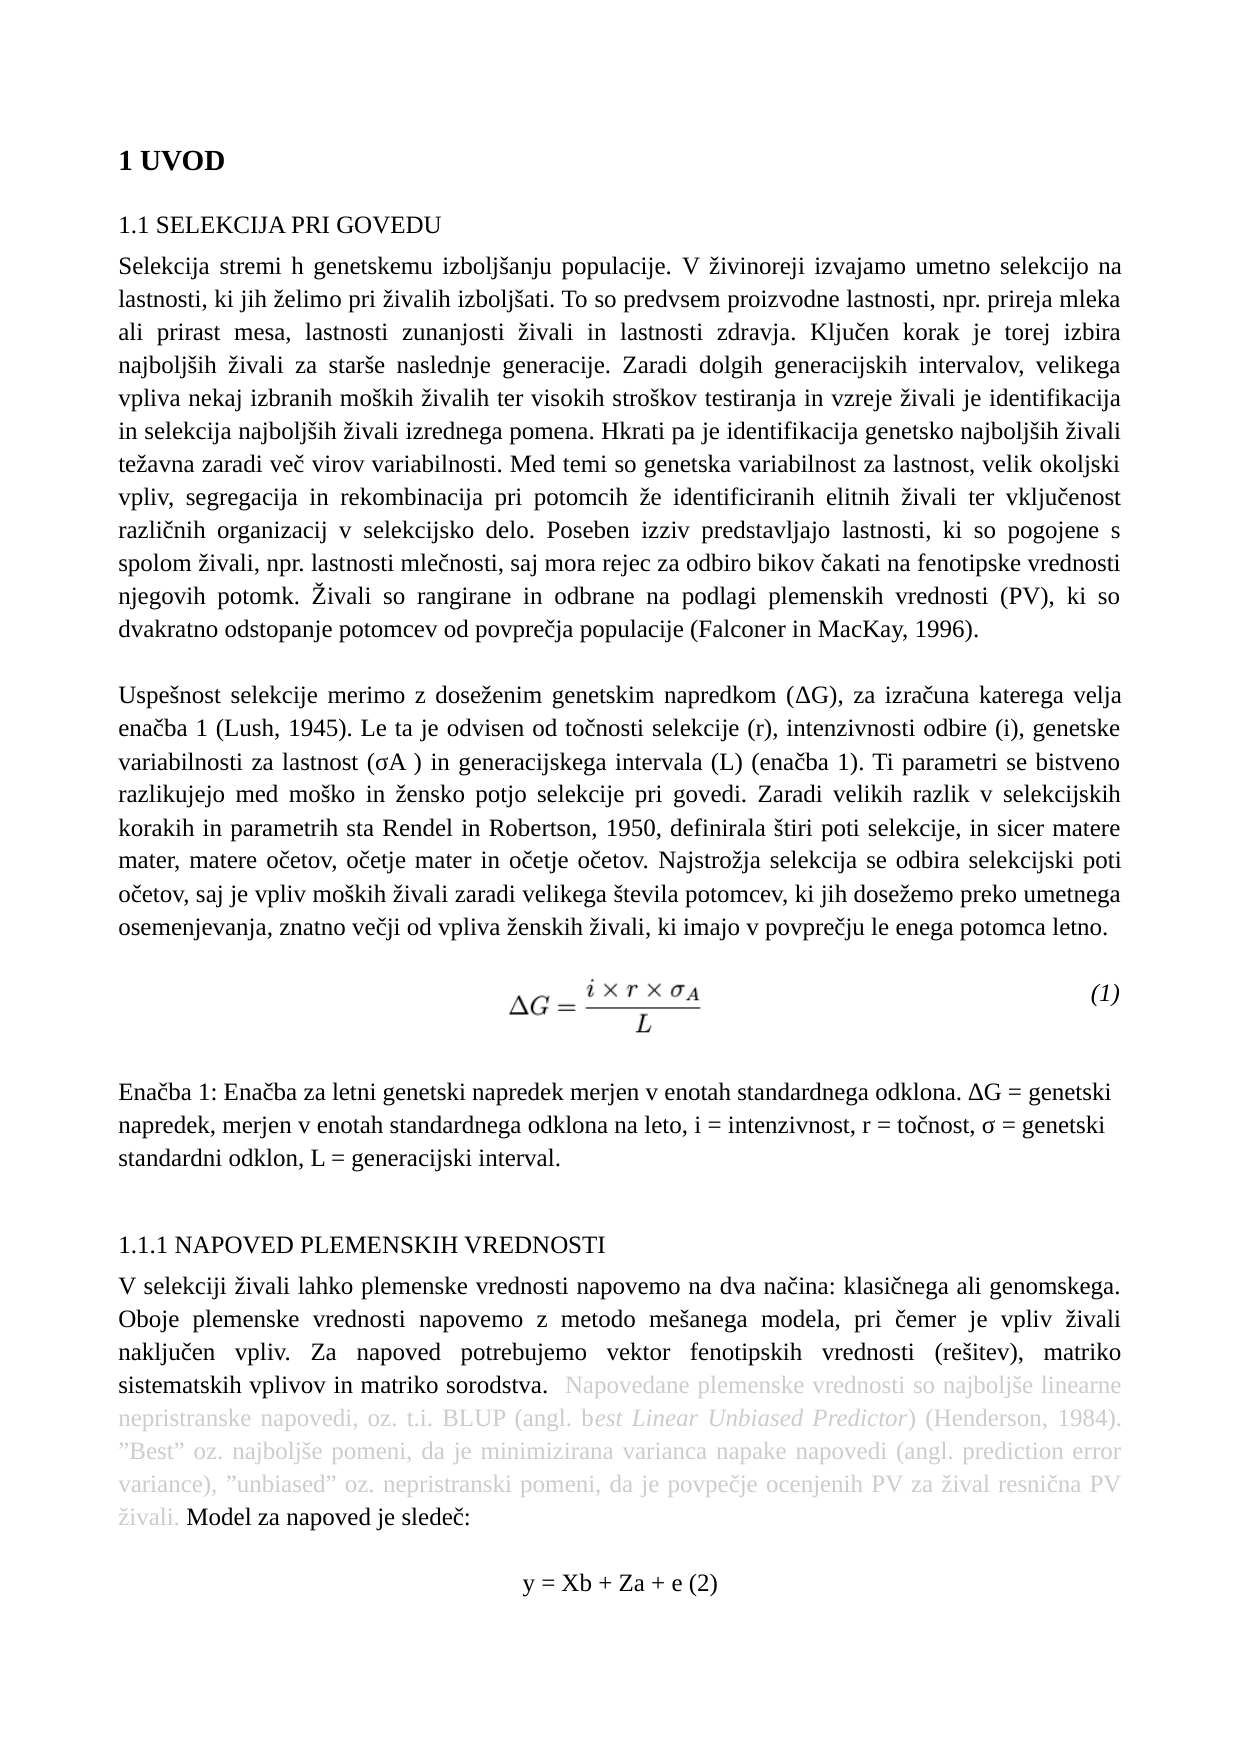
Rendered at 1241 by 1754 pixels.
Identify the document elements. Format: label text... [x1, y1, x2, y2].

text [118, 978, 499, 1006]
text standardni odklon, L = generacijski interval. [118, 1143, 1122, 1172]
text napredek, merjen v enotah standardnega odklona na leto, i = intenzivnost, r = točnost, σ = genetski [118, 1110, 1122, 1138]
text Selekcija stremi h genetskemu izboljšanju populacije. V živinoreji izvajamo umetno selekcijo na lastnosti, ki jih želimo pri živalih izboljšati. To so predvsem proizvodne lastnosti, npr. prireja mleka ali prirast mesa, lastnosti zunanjosti živali in lastnosti zdravja. Ključen korak je torej izbira najboljših živali za starše naslednje generacije. Zaradi dolgih generacijskih intervalov, velikega vpliva nekaj izbranih moških živalih ter visokih stroškov testiranja in vzreje živali je identifikacija in selekcija najboljših živali izrednega pomena. Hkrati pa je identifikacija genetsko najboljših živali težavna zaradi več virov variabilnosti. Med temi so genetska variabilnost za lastnost, velik okoljski vpliv, segregacija in rekombinacija pri potomcih že identificiranih elitnih živali ter vključenost različnih organizacij v selekcijsko delo. Poseben izziv predstavljajo lastnosti, ki so pogojene s spolom živali, npr. lastnosti mlečnosti, saj mora rejec za odbiro bikov čakati na fenotipske vrednosti njegovih potomk. Živali so rangirane in odbrane na podlagi plemenskih vrednosti (PV), ki so dvakratno odstopanje potomcev od povprečja populacije (Falconer in MacKay, 1996). [118, 251, 1122, 643]
text y = Xb + Za + e (2) [118, 1568, 1122, 1597]
text Uspešnost selekcije merimo z doseženim genetskim napredkom (ΔG), za izračuna katerega velja enačba 1 (Lush, 1945). Le ta je odvisen od točnosti selekcije (r), intenzivnosti odbire (i), genetske variabilnosti za lastnost (σA ) in generacijskega intervala (L) (enačba 1). Ti parametri se bistveno razlikujejo med moško in žensko potjo selekcije pri govedi. Zaradi velikih razlik v selekcijskih korakih in parametrih sta Rendel in Robertson, 1950, definirala štiri poti selekcije, in sicer matere mater, matere očetov, očetje mater in očetje očetov. Najstrožja selekcija se odbira selekcijski poti očetov, saj je vpliv moških živali zaradi velikega števila potomcev, ki jih dosežemo preko umetnega osemenjevanja, znatno večji od vpliva ženskih živali, ki imajo v povprečju le enega potomca letno. [118, 681, 1122, 940]
text (1) [727, 978, 1122, 1006]
text Enačba 1: Enačba za letni genetski napredek merjen v enotah standardnega odklona. ∆G = genetski [118, 1077, 1122, 1106]
subtitle 1 UVOD [118, 143, 1122, 177]
text V selekciji živali lahko plemenske vrednosti napovemo na dva načina: klasičnega ali genomskega. Oboje plemenske vrednosti napovemo z metodo mešanega modela, pri čemer je vpliv živali naključen vpliv. Za napoved potrebujemo vektor fenotipskih vrednosti (rešitev), matriko sistematskih vplivov in matriko sorodstva. Napovedane plemenske vrednosti so najboljše linearne nepristranske napovedi, oz. t.i. BLUP (angl. best Linear Unbiased Predictor) (Henderson, 1984). ”Best” oz. najboljše pomeni, da je minimizirana varianca napake napovedi (angl. prediction error variance), ”unbiased” oz. nepristranski pomeni, da je povpečje ocenjenih PV za žival resnična PV živali. Model za napoved je sledeč: [118, 1271, 1122, 1531]
subtitle 1.1 selekcija pri govedu [118, 210, 1122, 239]
subtitle 1.1.1 Napoved plemenskih vrednosti [118, 1230, 1122, 1258]
picture [499, 960, 727, 1049]
